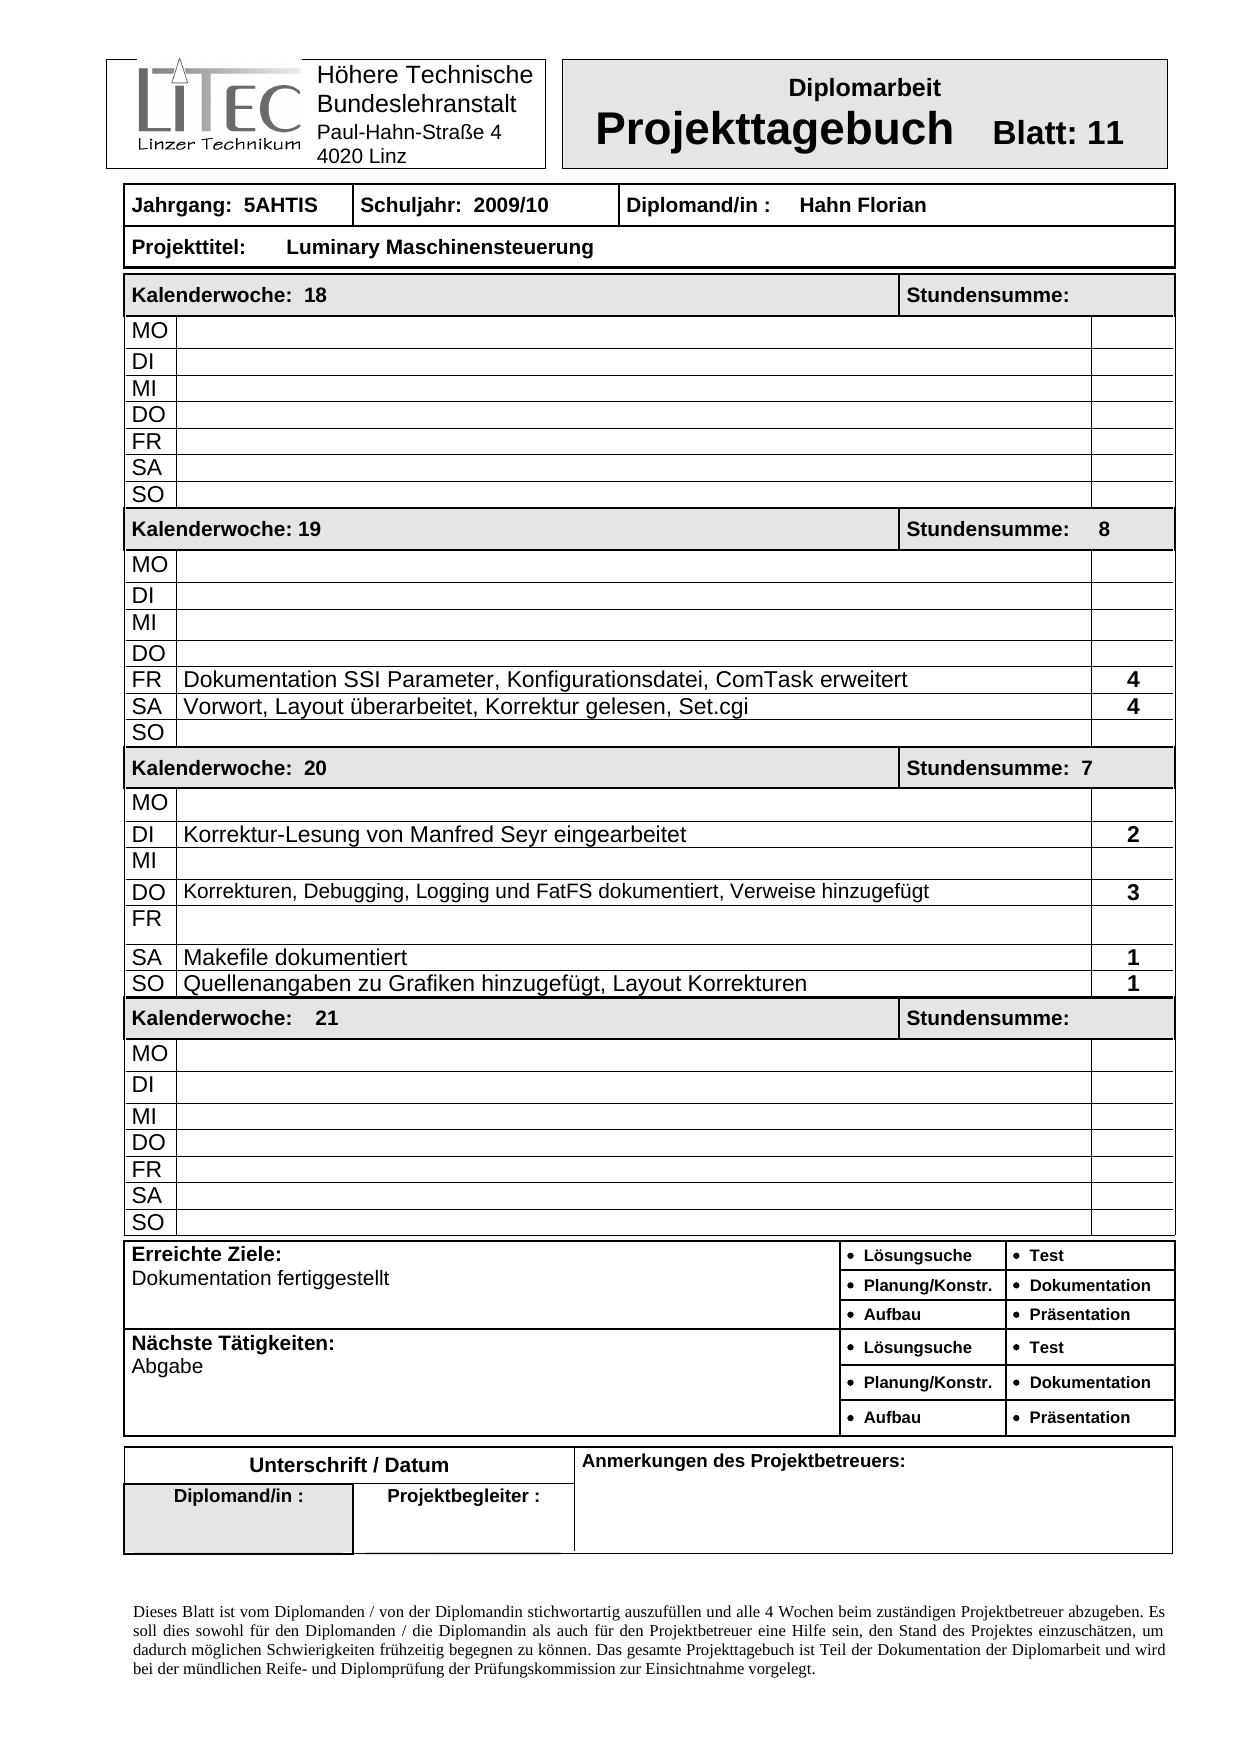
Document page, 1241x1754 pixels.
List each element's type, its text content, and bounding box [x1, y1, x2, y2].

table_cell  Präsentation [1007, 1301, 1174, 1328]
table_cell SO [125, 970, 176, 996]
table_cell [1092, 428, 1175, 454]
table_cell 4 [1092, 666, 1175, 693]
table_cell 2 [1092, 821, 1175, 847]
table_cell [1092, 315, 1175, 348]
table_cell 1 [1092, 970, 1175, 996]
table_header Anmerkungen des Projektbetreuers: [574, 1448, 1172, 1552]
table_cell  Aufbau [841, 1301, 1005, 1328]
table_cell [1092, 454, 1175, 481]
table_cell [177, 789, 1091, 821]
table_cell MO [125, 787, 176, 821]
table_cell Kalenderwoche: 20 [125, 746, 898, 787]
table_cell [177, 429, 1091, 454]
table_cell Makefile dokumentiert [177, 945, 1091, 970]
table_cell Projekttitel: Luminary Maschinensteuerung [125, 227, 1174, 266]
table_cell Nächste Tätigkeiten: Abgabe [125, 1330, 839, 1434]
table_cell [1092, 375, 1175, 401]
table_header Diplomand/in : Hahn Florian [620, 185, 1174, 225]
table_cell 3 [1092, 879, 1175, 905]
table_cell Dokumentation SSI Parameter, Konfigurationsdatei, ComTask erweitert [177, 667, 1091, 693]
table_cell  Test [1007, 1330, 1174, 1364]
table_cell [1092, 1182, 1175, 1208]
table_cell [1092, 582, 1175, 608]
table_cell Diplomand/in : __________________ [125, 1485, 352, 1552]
table_cell [1092, 1156, 1175, 1182]
table_cell MO [125, 315, 176, 348]
table_cell  Aufbau [841, 1401, 1005, 1434]
table_cell Stundensumme: [900, 996, 1174, 1038]
table_cell [177, 848, 1091, 878]
table_cell [1092, 1209, 1175, 1235]
table_cell DO [125, 401, 176, 428]
table_cell MO [125, 549, 176, 582]
table_cell [1092, 847, 1175, 878]
table_header Kalenderwoche: 18 [125, 275, 898, 315]
table_cell Stundensumme: 7 [900, 746, 1174, 787]
table_cell [177, 583, 1091, 608]
table_cell SO [125, 719, 176, 746]
table_cell [1092, 549, 1175, 582]
table_cell [177, 1183, 1091, 1208]
table_cell [1092, 640, 1175, 666]
table_header  Test [1007, 1242, 1174, 1269]
table_header Schuljahr: 2009/10 [354, 185, 618, 225]
table_header Stundensumme: [900, 275, 1174, 315]
table_cell MI [125, 1103, 176, 1129]
table_cell SA [125, 944, 176, 970]
table_cell [1092, 348, 1175, 375]
table_cell [1092, 905, 1175, 943]
table_cell [177, 1210, 1091, 1235]
table_cell  Planung/Konstr. [841, 1271, 1005, 1299]
table_cell [1092, 1103, 1175, 1129]
table_cell  Präsentation [1007, 1401, 1174, 1434]
table_cell [177, 1130, 1091, 1156]
table_cell Kalenderwoche: 21 [125, 996, 898, 1038]
table_cell [1092, 481, 1175, 507]
table_cell SA [125, 1182, 176, 1208]
table_cell FR [125, 1156, 176, 1182]
table_cell [177, 482, 1091, 507]
table_cell [1092, 719, 1175, 746]
table_cell 4 [1092, 693, 1175, 719]
table_cell [177, 349, 1091, 375]
table_cell [177, 906, 1091, 943]
table_cell MI [125, 609, 176, 640]
table_cell Kalenderwoche: 19 [125, 507, 898, 549]
table_cell DO [125, 879, 176, 905]
table_cell [177, 376, 1091, 401]
table_header Erreichte Ziele: Dokumentation fertiggestellt [125, 1242, 839, 1328]
table_cell  Dokumentation [1007, 1271, 1174, 1299]
table_cell [177, 1040, 1091, 1071]
table_cell MO [125, 1038, 176, 1071]
table_cell Quellenangaben zu Grafiken hinzugefügt, Layout Korrekturen [177, 971, 1091, 996]
table_cell [1092, 609, 1175, 640]
table_cell  Dokumentation [1007, 1366, 1174, 1399]
table_cell FR [125, 666, 176, 693]
table_cell MI [125, 375, 176, 401]
table_cell [177, 610, 1091, 640]
table_cell 1 [1092, 944, 1175, 970]
table_cell [177, 641, 1091, 666]
table_cell [1092, 1129, 1175, 1156]
table_cell Stundensumme: 8 [900, 507, 1174, 549]
table_cell Korrekturen, Debugging, Logging und FatFS dokumentiert, Verweise hinzugefügt [177, 880, 1091, 905]
table_cell [1092, 1071, 1175, 1103]
table_cell [177, 1104, 1091, 1129]
table_header  Lösungsuche [841, 1242, 1005, 1269]
table_cell FR [125, 905, 176, 943]
table_cell [1092, 1038, 1175, 1071]
table_cell DO [125, 640, 176, 666]
table_cell MI [125, 847, 176, 878]
table_cell DO [125, 1129, 176, 1156]
table_header Unterschrift / Datum [125, 1448, 574, 1483]
table_cell [177, 1157, 1091, 1182]
table_cell Korrektur-Lesung von Manfred Seyr eingearbeitet [177, 822, 1091, 847]
table_cell Vorwort, Layout überarbeitet, Korrektur gelesen, Set.cgi [177, 694, 1091, 719]
table_cell [177, 455, 1091, 481]
table_cell  Lösungsuche [841, 1330, 1005, 1364]
table_cell [177, 402, 1091, 428]
table_cell [1092, 401, 1175, 428]
table_cell SA [125, 454, 176, 481]
table_cell DI [125, 348, 176, 375]
table_cell [177, 1072, 1091, 1103]
table_cell SA [125, 693, 176, 719]
table_cell SO [125, 1209, 176, 1235]
table_cell [177, 551, 1091, 582]
table_cell FR [125, 428, 176, 454]
table_cell DI [125, 582, 176, 608]
table_cell [177, 317, 1091, 348]
table_cell DI [125, 1071, 176, 1103]
table_header Jahrgang: 5AHTIS [125, 185, 352, 225]
table_cell SO [125, 481, 176, 507]
table_cell DI [125, 821, 176, 847]
table_cell [1092, 787, 1175, 821]
table_cell Projektbegleiter : _________________ [354, 1484, 574, 1552]
table_cell [177, 720, 1091, 746]
table_cell  Planung/Konstr. [841, 1366, 1005, 1399]
